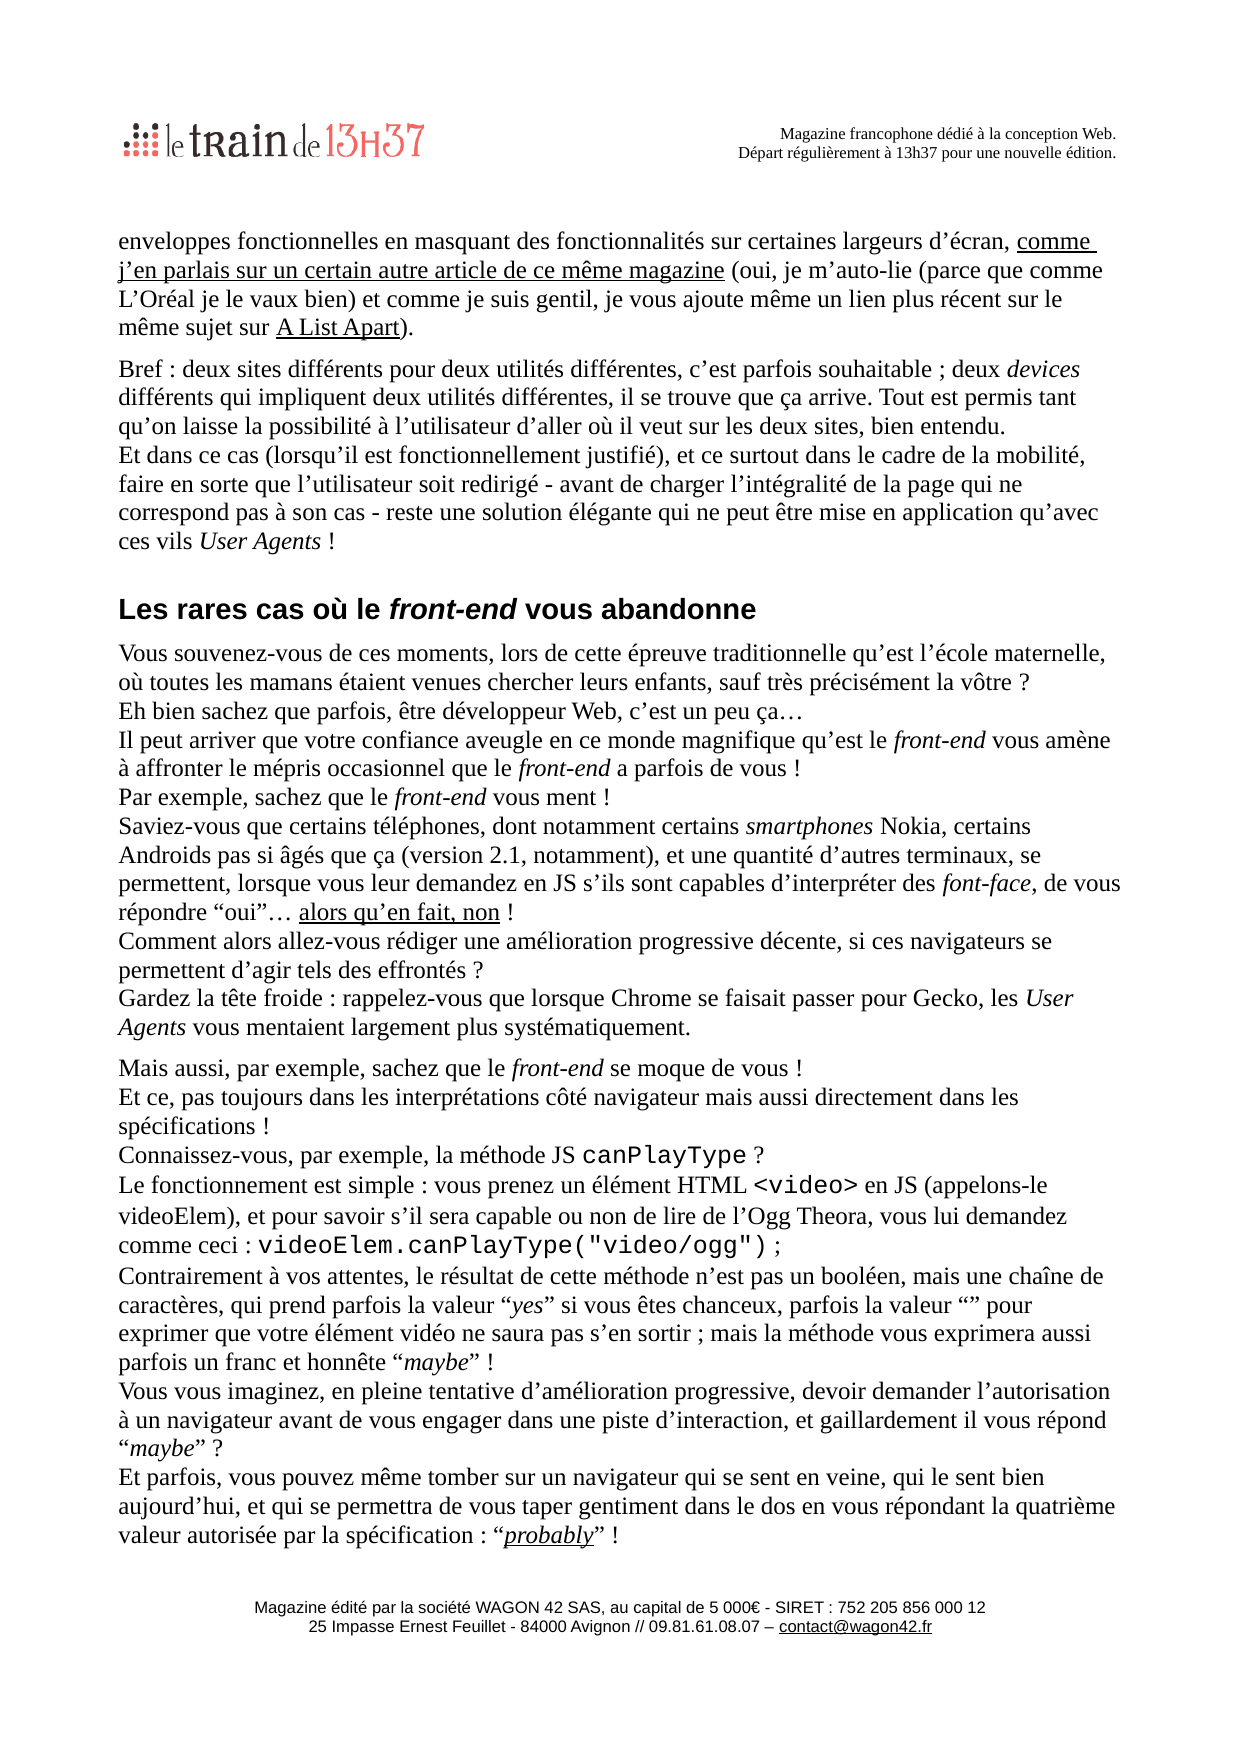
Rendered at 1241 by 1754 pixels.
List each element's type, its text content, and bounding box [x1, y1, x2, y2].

picture [123, 123, 425, 157]
text Vous souvenez-vous de ces moments, lors de cette épreuve traditionnelle qu’est l’école maternelle, où toutes les mamans étaient venues chercher leurs enfants, sauf très précisément la vôtre ? Eh bien sachez que parfois, être développeur Web, c’est un peu ça… Il peut arriver que votre confiance aveugle en ce monde magnifique qu’est le front-end vous amène à affronter le mépris occasionnel que le front-end a parfois de vous ! [118, 638, 1122, 782]
subtitle Les rares cas où le front-end vous abandonne [118, 592, 1122, 626]
text Mais aussi, par exemple, sachez que le front-end se moque de vous ! Et ce, pas toujours dans les interprétations côté navigateur mais aussi directement dans les spécifications ! Connaissez-vous, par exemple, la méthode JS canPlayType ? Le fonctionnement est simple : vous prenez un élément HTML <video> en JS (appelons-le videoElem), et pour savoir s’il sera capable ou non de lire de l’Ogg Theora, vous lui demandez comme ceci : videoElem.canPlayType("video/ogg") ; Contrairement à vos attentes, le résultat de cette méthode n’est pas un booléen, mais une chaîne de caractères, qui prend parfois la valeur “yes” si vous êtes chanceux, parfois la valeur “” pour exprimer que votre élément vidéo ne saura pas s’en sortir ; mais la méthode vous exprimera aussi parfois un franc et honnête “maybe” ! Vous vous imaginez, en pleine tentative d’amélioration progressive, devoir demander l’autorisation à un navigateur avant de vous engager dans une piste d’interaction, et gaillardement il vous répond “maybe” ? Et parfois, vous pouvez même tomber sur un navigateur qui se sent en veine, qui le sent bien aujourd’hui, et qui se permettra de vous taper gentiment dans le dos en vous répondant la quatrième valeur autorisée par la spécification : “probably” ! [118, 1053, 1122, 1548]
text enveloppes fonctionnelles en masquant des fonctionnalités sur certaines largeurs d’écran, comme j’en parlais sur un certain autre article de ce même magazine (oui, je m’auto-lie (parce que comme L’Oréal je le vaux bien) et comme je suis gentil, je vous ajoute même un lien plus récent sur le même sujet sur A List Apart). [118, 226, 1122, 341]
text Par exemple, sachez que le front-end vous ment ! Saviez-vous que certains téléphones, dont notamment certains smartphones Nokia, certains Androids pas si âgés que ça (version 2.1, notamment), et une quantité d’autres terminaux, se permettent, lorsque vous leur demandez en JS s’ils sont capables d’interpréter des font-face, de vous répondre “oui”… alors qu’en fait, non ! Comment alors allez-vous rédiger une amélioration progressive décente, si ces navigateurs se permettent d’agir tels des effrontés ? Gardez la tête froide : rappelez-vous que lorsque Chrome se faisait passer pour Gecko, les User Agents vous mentaient largement plus systématiquement. [118, 782, 1122, 1041]
text Bref : deux sites différents pour deux utilités différentes, c’est parfois souhaitable ; deux devices différents qui impliquent deux utilités différentes, il se trouve que ça arrive. Tout est permis tant qu’on laisse la possibilité à l’utilisateur d’aller où il veut sur les deux sites, bien entendu. Et dans ce cas (lorsqu’il est fonctionnellement justifié), et ce surtout dans le cadre de la mobilité, faire en sorte que l’utilisateur soit redirigé - avant de charger l’intégralité de la page qui ne correspond pas à son cas - reste une solution élégante qui ne peut être mise en application qu’avec ces vils User Agents ! [118, 354, 1122, 555]
